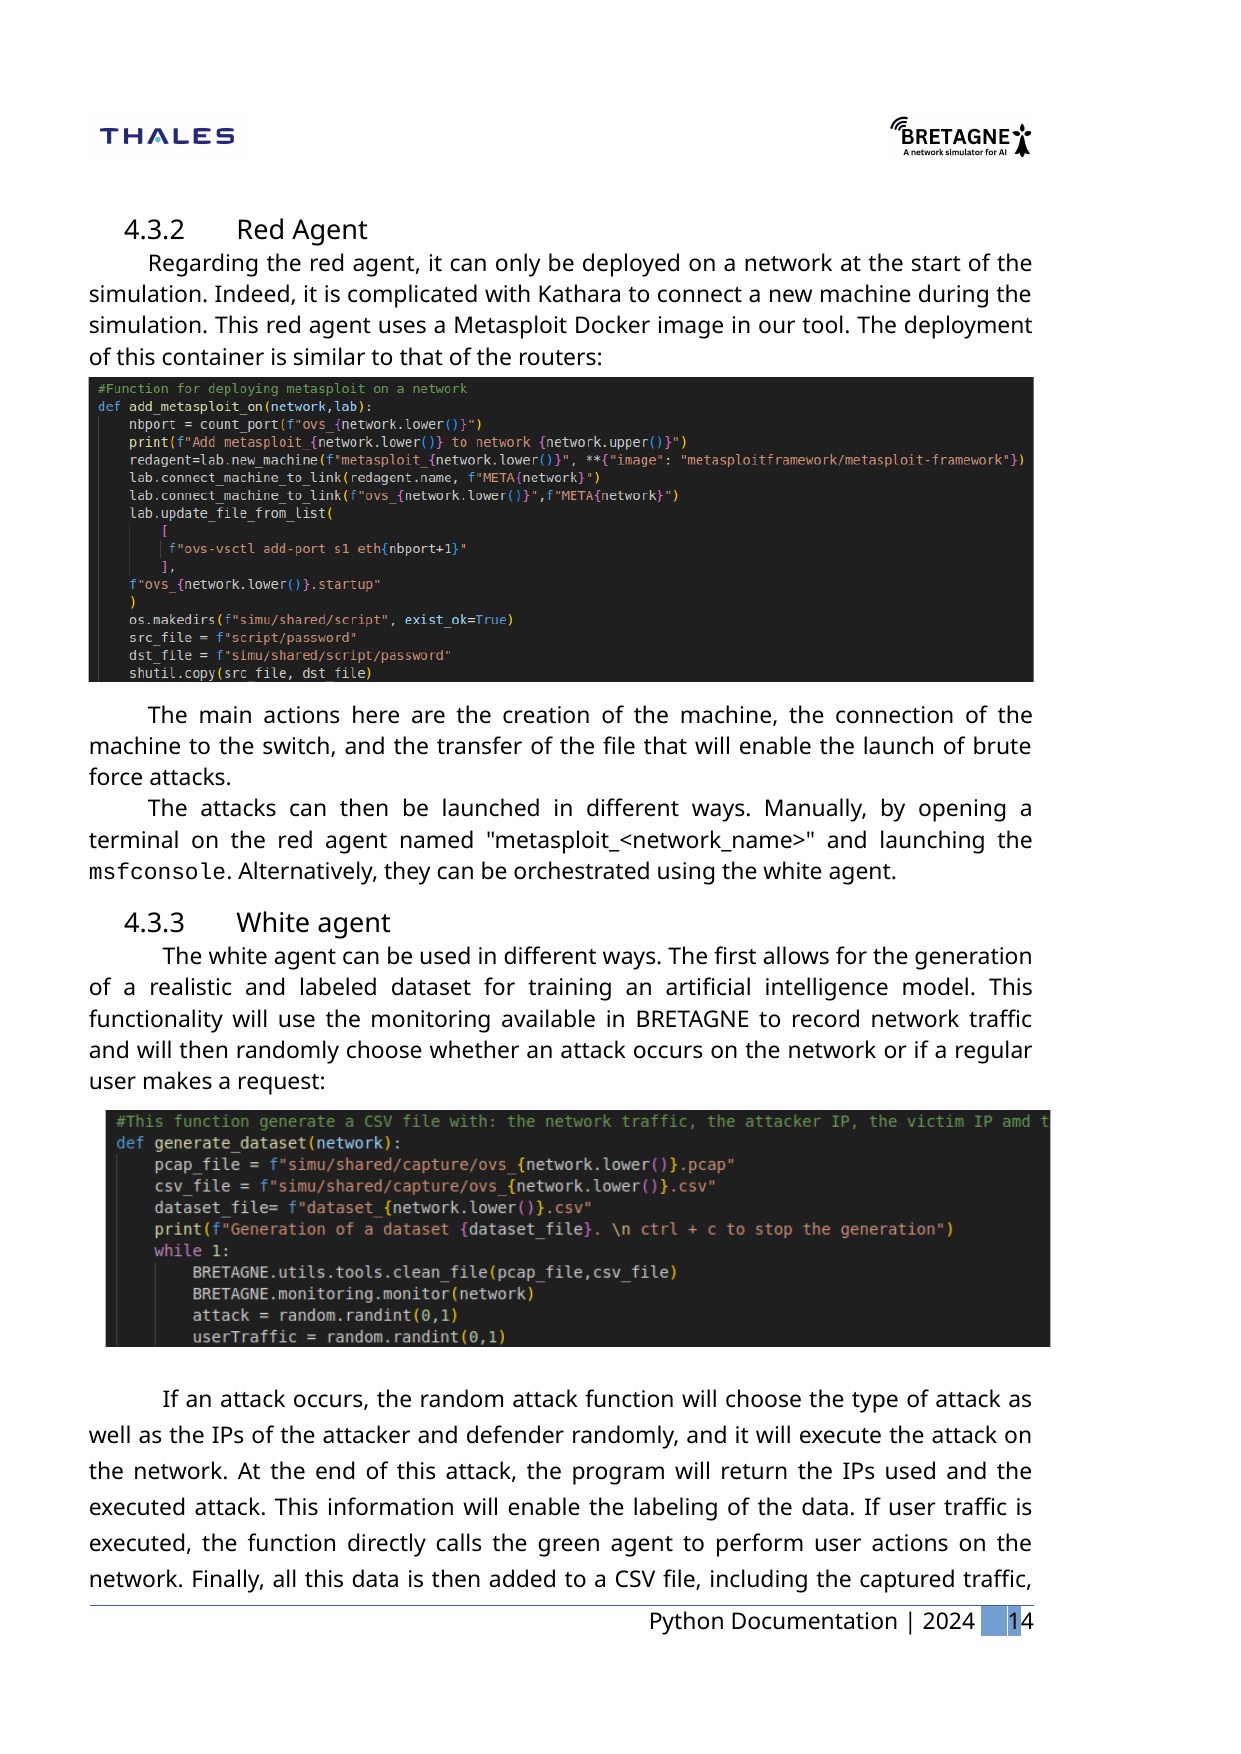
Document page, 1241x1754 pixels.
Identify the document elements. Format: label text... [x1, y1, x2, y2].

text The white agent can be used in different ways. The first allows for the generation of a realistic and labeled dataset for training an artificial intelligence model. This functionality will use the monitoring available in BRETAGNE to record network traffic and will then randomly choose whether an attack occurs on the network or if a regular user makes a request: [88, 940, 1033, 1096]
picture [88, 377, 1034, 682]
text If an attack occurs, the random attack function will choose the type of attack as well as the IPs of the attacker and defender randomly, and it will execute the attack on the network. At the end of this attack, the program will return the IPs used and the executed attack. This information will enable the labeling of the data. If user traffic is executed, the function directly calls the green agent to perform user actions on the network. Finally, all this data is then added to a CSV file, including the captured traffic, [88, 1383, 1033, 1594]
subtitle Red Agent [88, 210, 1033, 247]
text The attacks can then be launched in different ways. Manually, by opening a terminal on the red agent named "metasploit_<network_name>" and launching the msfconsole. Alternatively, they can be orchestrated using the white agent. [88, 792, 1033, 886]
text The main actions here are the creation of the machine, the connection of the machine to the switch, and the transfer of the file that will enable the launch of brute force attacks. [88, 698, 1033, 792]
picture [105, 1110, 1051, 1347]
picture [91, 109, 245, 163]
subtitle White agent [88, 903, 1033, 940]
text Regarding the red agent, it can only be deployed on a network at the start of the simulation. Indeed, it is complicated with Kathara to connect a new machine during the simulation. This red agent uses a Metasploit Docker image in our tool. The deployment of this container is similar to that of the routers: [88, 247, 1033, 372]
picture [890, 115, 1032, 158]
